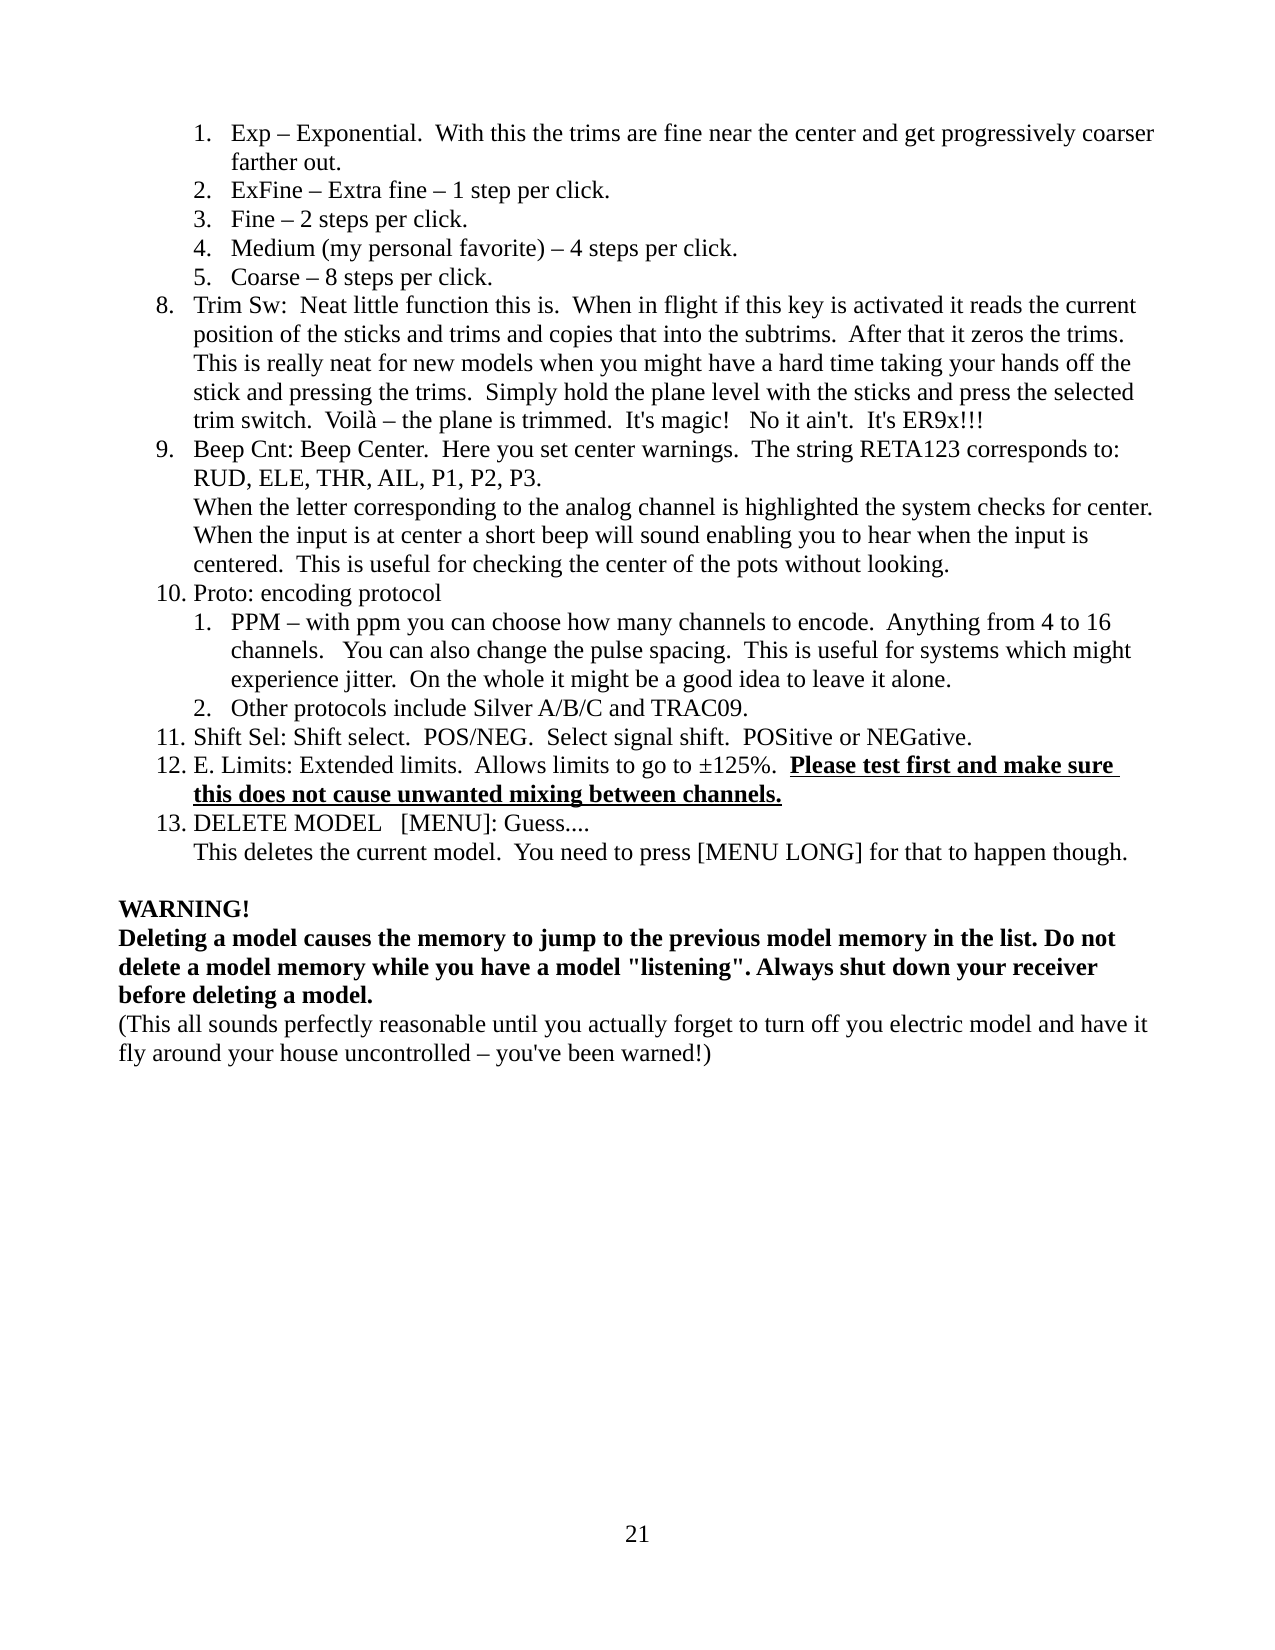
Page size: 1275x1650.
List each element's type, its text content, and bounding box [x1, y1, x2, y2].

list Proto: encoding protocol [156, 578, 1157, 607]
list Medium (my personal favorite) – 4 steps per click. [193, 233, 1157, 262]
text (This all sounds perfectly reasonable until you actually forget to turn off you electric model and have it fly around your house uncontrolled – you've been warned!) [118, 1009, 1157, 1067]
list E. Limits: Extended limits. Allows limits to go to ±125%. Please test first and make sure this does not cause unwanted mixing between channels. [156, 751, 1157, 808]
list Shift Sel: Shift select. POS/NEG. Select signal shift. POSitive or NEGative. [156, 722, 1157, 751]
list ExFine – Extra fine – 1 step per click. [193, 176, 1157, 204]
text WARNING! [118, 894, 1157, 923]
list Other protocols include Silver A/B/C and TRAC09. [193, 693, 1157, 722]
list Fine – 2 steps per click. [193, 204, 1157, 233]
list Exp – Exponential. With this the trims are fine near the center and get progressively coarser farther out. [193, 118, 1157, 176]
list PPM – with ppm you can choose how many channels to encode. Anything from 4 to 16 channels. You can also change the pulse spacing. This is useful for systems which might experience jitter. On the whole it might be a good idea to leave it alone. [193, 607, 1157, 693]
list Trim Sw: Neat little function this is. When in flight if this key is activated it reads the current position of the sticks and trims and copies that into the subtrims. After that it zeros the trims. This is really neat for new models when you might have a hard time taking your hands off the stick and pressing the trims. Simply hold the plane level with the sticks and press the selected trim switch. Voilà – the plane is trimmed. It's magic! No it ain't. It's ER9x!!! [156, 291, 1157, 434]
text Deleting a model causes the memory to jump to the previous model memory in the list. Do not delete a model memory while you have a model "listening". Always shut down your receiver before deleting a model. [118, 923, 1157, 1009]
list DELETE MODEL [MENU]: Guess.... This deletes the current model. You need to press [MENU LONG] for that to happen though. [156, 808, 1157, 866]
list Beep Cnt: Beep Center. Here you set center warnings. The string RETA123 corresponds to: RUD, ELE, THR, AIL, P1, P2, P3. When the letter corresponding to the analog channel is highlighted the system checks for center. When the input is at center a short beep will sound enabling you to hear when the input is centered. This is useful for checking the center of the pots without looking. [156, 434, 1157, 578]
list Coarse – 8 steps per click. [193, 262, 1157, 291]
